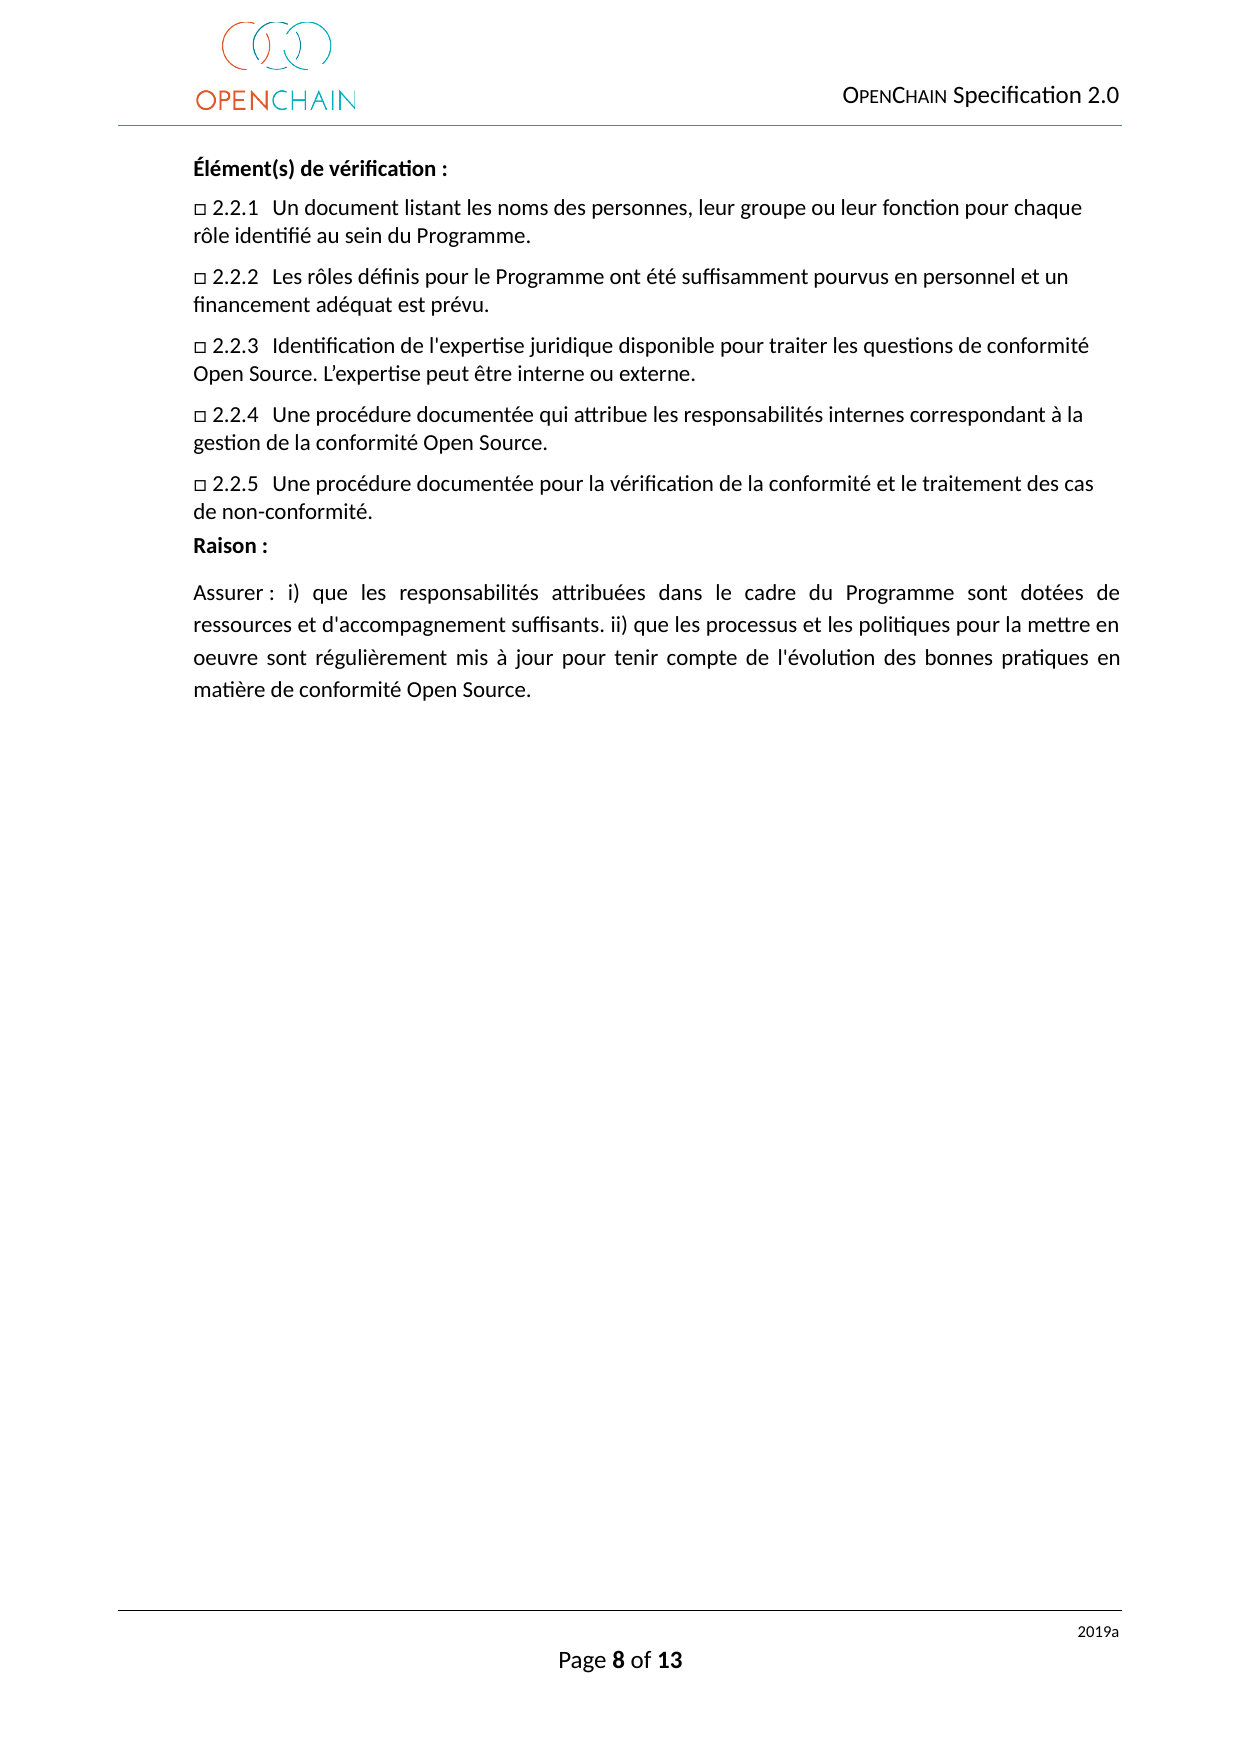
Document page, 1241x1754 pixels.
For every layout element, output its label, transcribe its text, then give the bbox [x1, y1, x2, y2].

subtitle Identification de l'expertise juridique disponible pour traiter les questions de conformité Open Source. L’expertise peut être interne ou externe. [193, 331, 1122, 387]
text Assurer : i) que les responsabilités attribuées dans le cadre du Programme sont dotées de ressources et d'accompagnement suffisants. ii) que les processus et les politiques pour la mettre en oeuvre sont régulièrement mis à jour pour tenir compte de l'évolution des bonnes pratiques en matière de conformité Open Source. [193, 578, 1122, 703]
subtitle Un document listant les noms des personnes, leur groupe ou leur fonction pour chaque rôle identifié au sein du Programme. [193, 193, 1122, 249]
text Raison : [193, 532, 1122, 559]
subtitle Une procédure documentée qui attribue les responsabilités internes correspondant à la gestion de la conformité Open Source. [193, 400, 1122, 456]
picture [196, 22, 355, 111]
title Élément(s) de vérification : [193, 154, 1122, 183]
subtitle Les rôles définis pour le Programme ont été suffisamment pourvus en personnel et un financement adéquat est prévu. [193, 262, 1122, 318]
subtitle Une procédure documentée pour la vérification de la conformité et le traitement des cas de non-conformité. [193, 469, 1122, 525]
